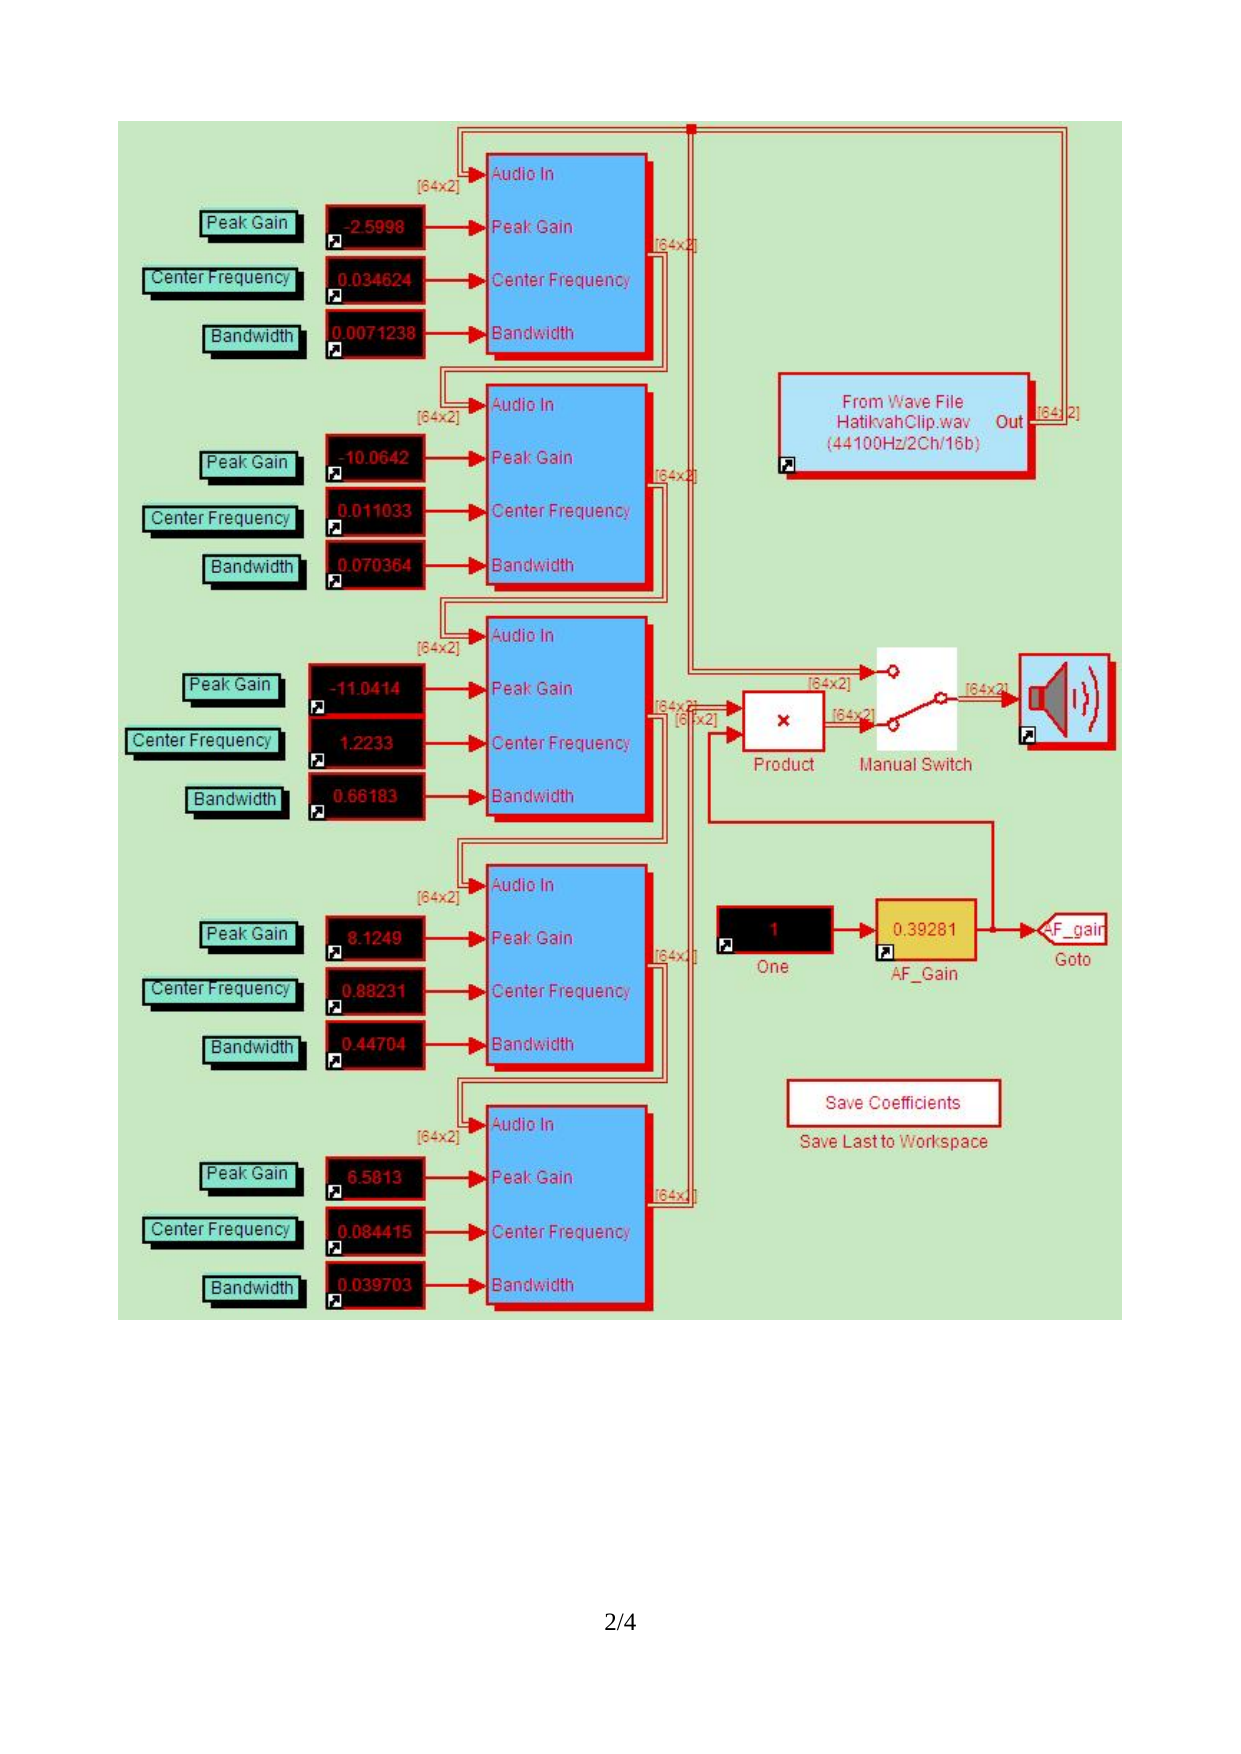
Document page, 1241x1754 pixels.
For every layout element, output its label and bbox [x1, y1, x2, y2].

picture [118, 121, 1122, 1320]
